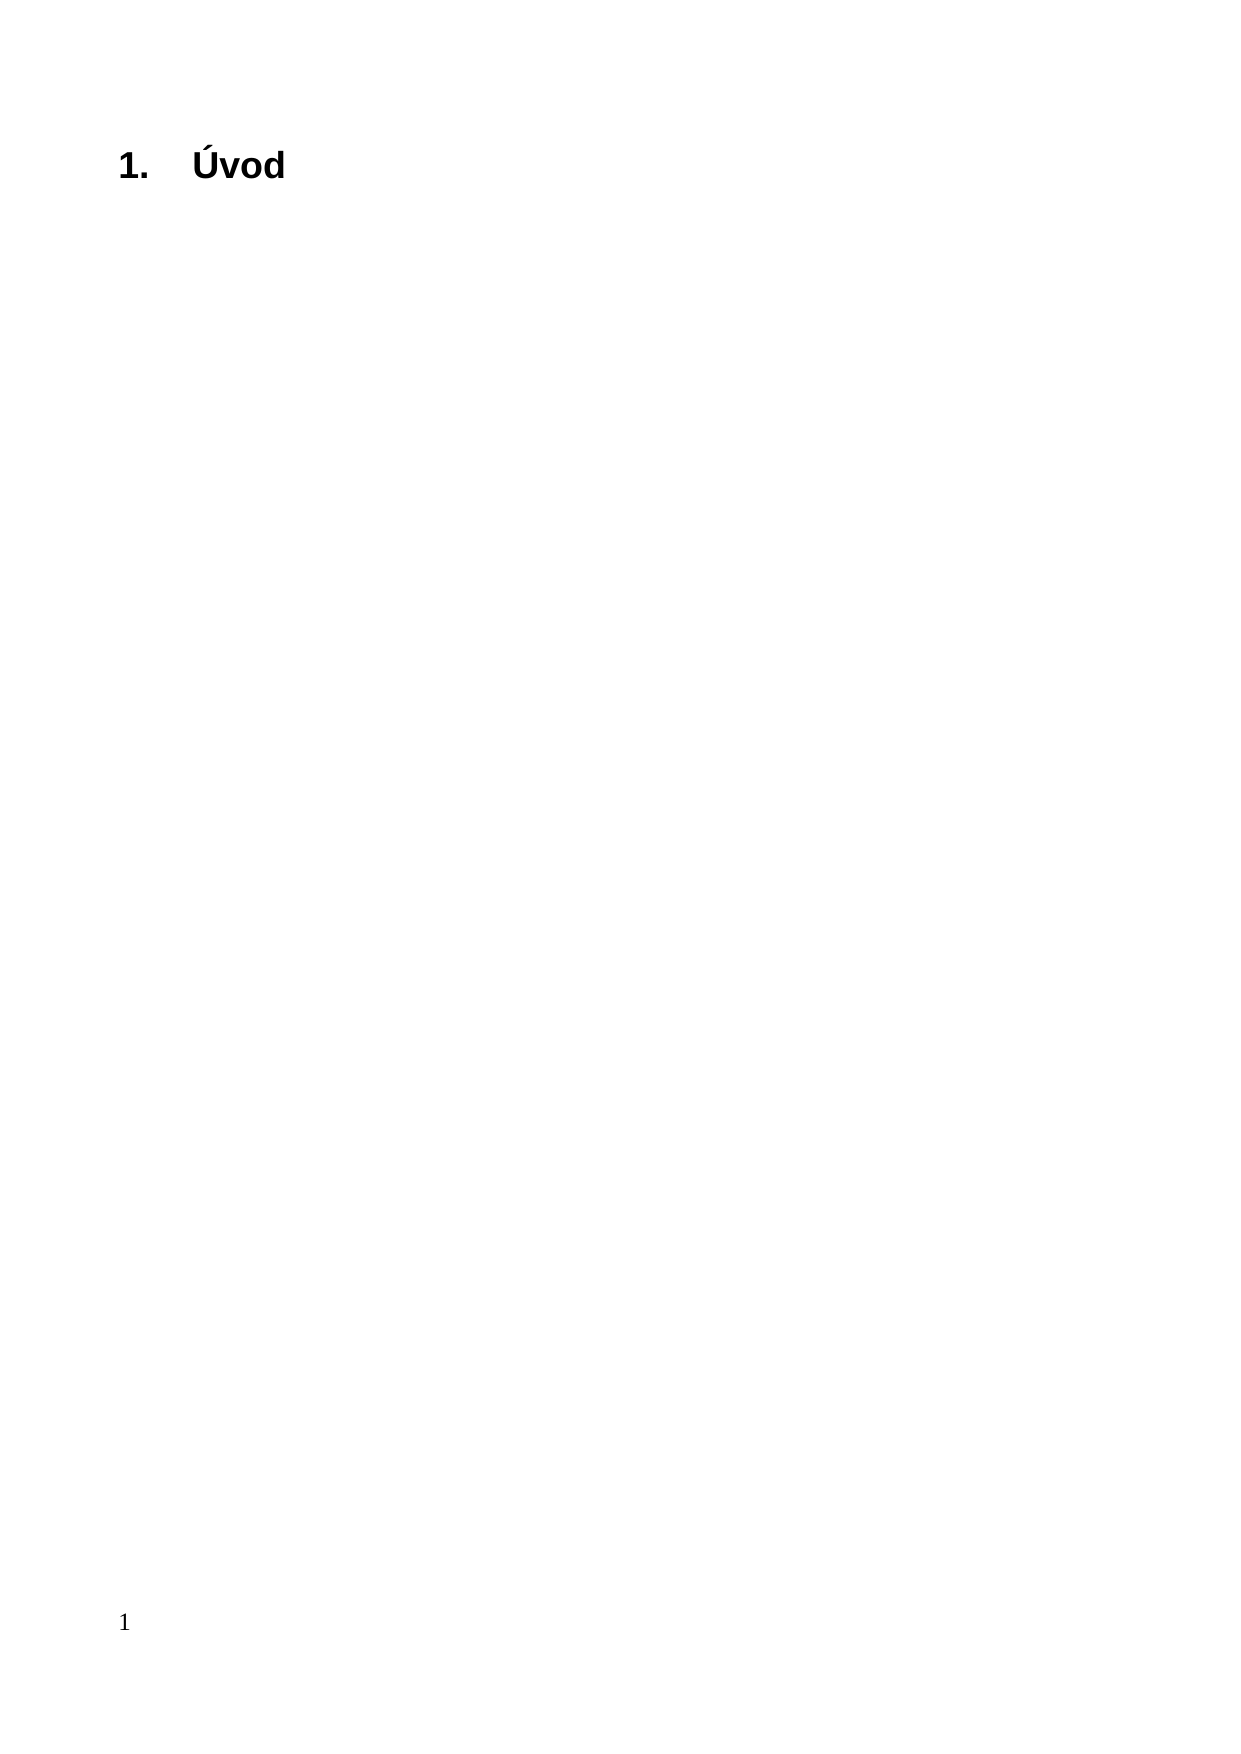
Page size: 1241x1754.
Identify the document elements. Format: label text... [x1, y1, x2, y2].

subtitle Úvod [118, 143, 1122, 186]
